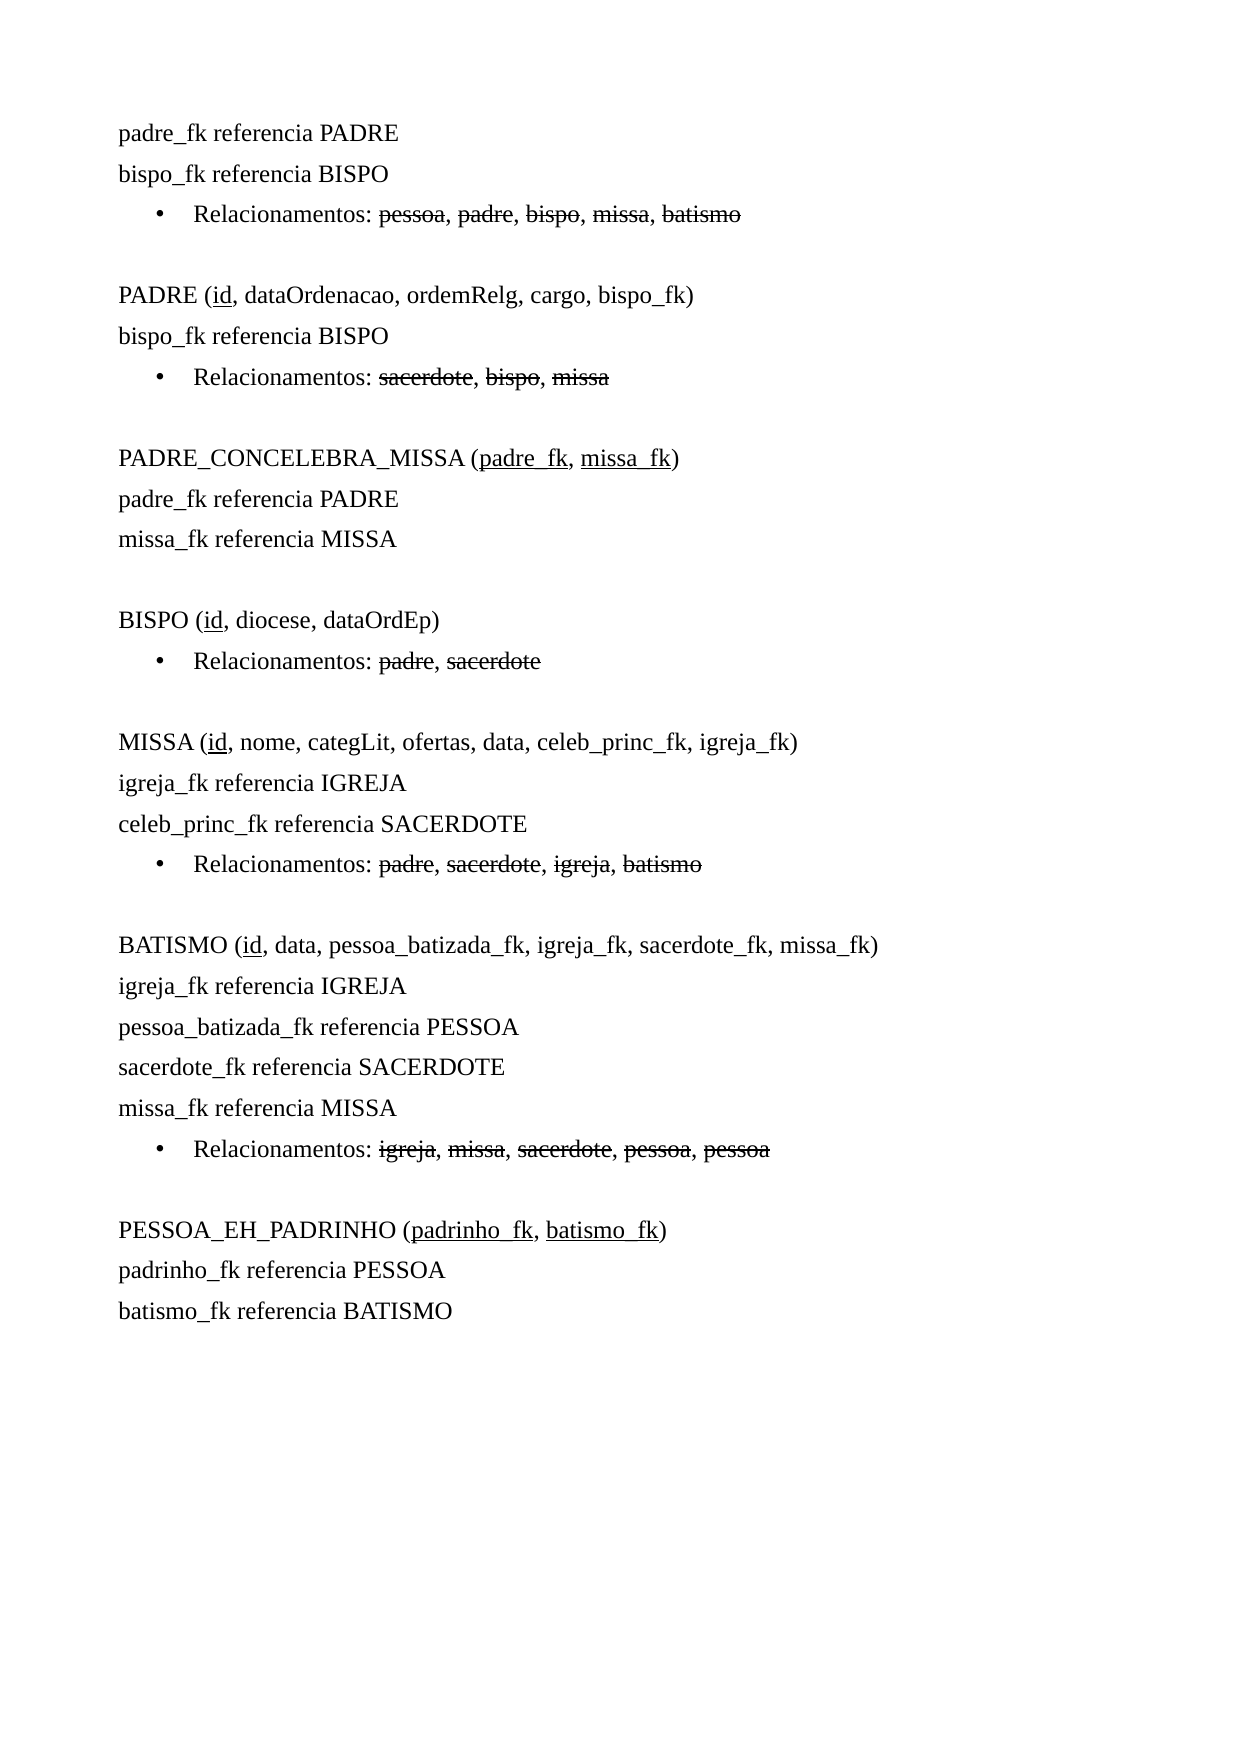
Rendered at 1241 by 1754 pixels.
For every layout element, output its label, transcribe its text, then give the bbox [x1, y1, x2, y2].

text padrinho_fk referencia PESSOA [118, 1256, 1122, 1284]
text missa_fk referencia MISSA [118, 524, 1122, 553]
list Relacionamentos: padre, sacerdote [156, 646, 1122, 675]
text pessoa_batizada_fk referencia PESSOA [118, 1012, 1122, 1041]
text igreja_fk referencia IGREJA [118, 971, 1122, 1000]
list Relacionamentos: pessoa, padre, bispo, missa, batismo [156, 199, 1122, 228]
text PADRE (id, dataOrdenacao, ordemRelg, cargo, bispo_fk) [118, 281, 1122, 309]
text celeb_princ_fk referencia SACERDOTE [118, 809, 1122, 837]
text sacerdote_fk referencia SACERDOTE [118, 1052, 1122, 1081]
text bispo_fk referencia BISPO [118, 159, 1122, 187]
text batismo_fk referencia BATISMO [118, 1296, 1122, 1325]
text BISPO (id, diocese, dataOrdEp) [118, 606, 1122, 634]
list Relacionamentos: igreja, missa, sacerdote, pessoa, pessoa [156, 1134, 1122, 1162]
text BATISMO (id, data, pessoa_batizada_fk, igreja_fk, sacerdote_fk, missa_fk) [118, 931, 1122, 959]
text padre_fk referencia PADRE [118, 118, 1122, 147]
text igreja_fk referencia IGREJA [118, 768, 1122, 797]
text missa_fk referencia MISSA [118, 1093, 1122, 1122]
text PESSOA_EH_PADRINHO (padrinho_fk, batismo_fk) [118, 1215, 1122, 1244]
text padre_fk referencia PADRE [118, 484, 1122, 512]
text bispo_fk referencia BISPO [118, 321, 1122, 350]
text PADRE_CONCELEBRA_MISSA (padre_fk, missa_fk) [118, 443, 1122, 472]
list Relacionamentos: sacerdote, bispo, missa [156, 362, 1122, 391]
text MISSA (id, nome, categLit, ofertas, data, celeb_princ_fk, igreja_fk) [118, 727, 1122, 756]
list Relacionamentos: padre, sacerdote, igreja, batismo [156, 849, 1122, 878]
